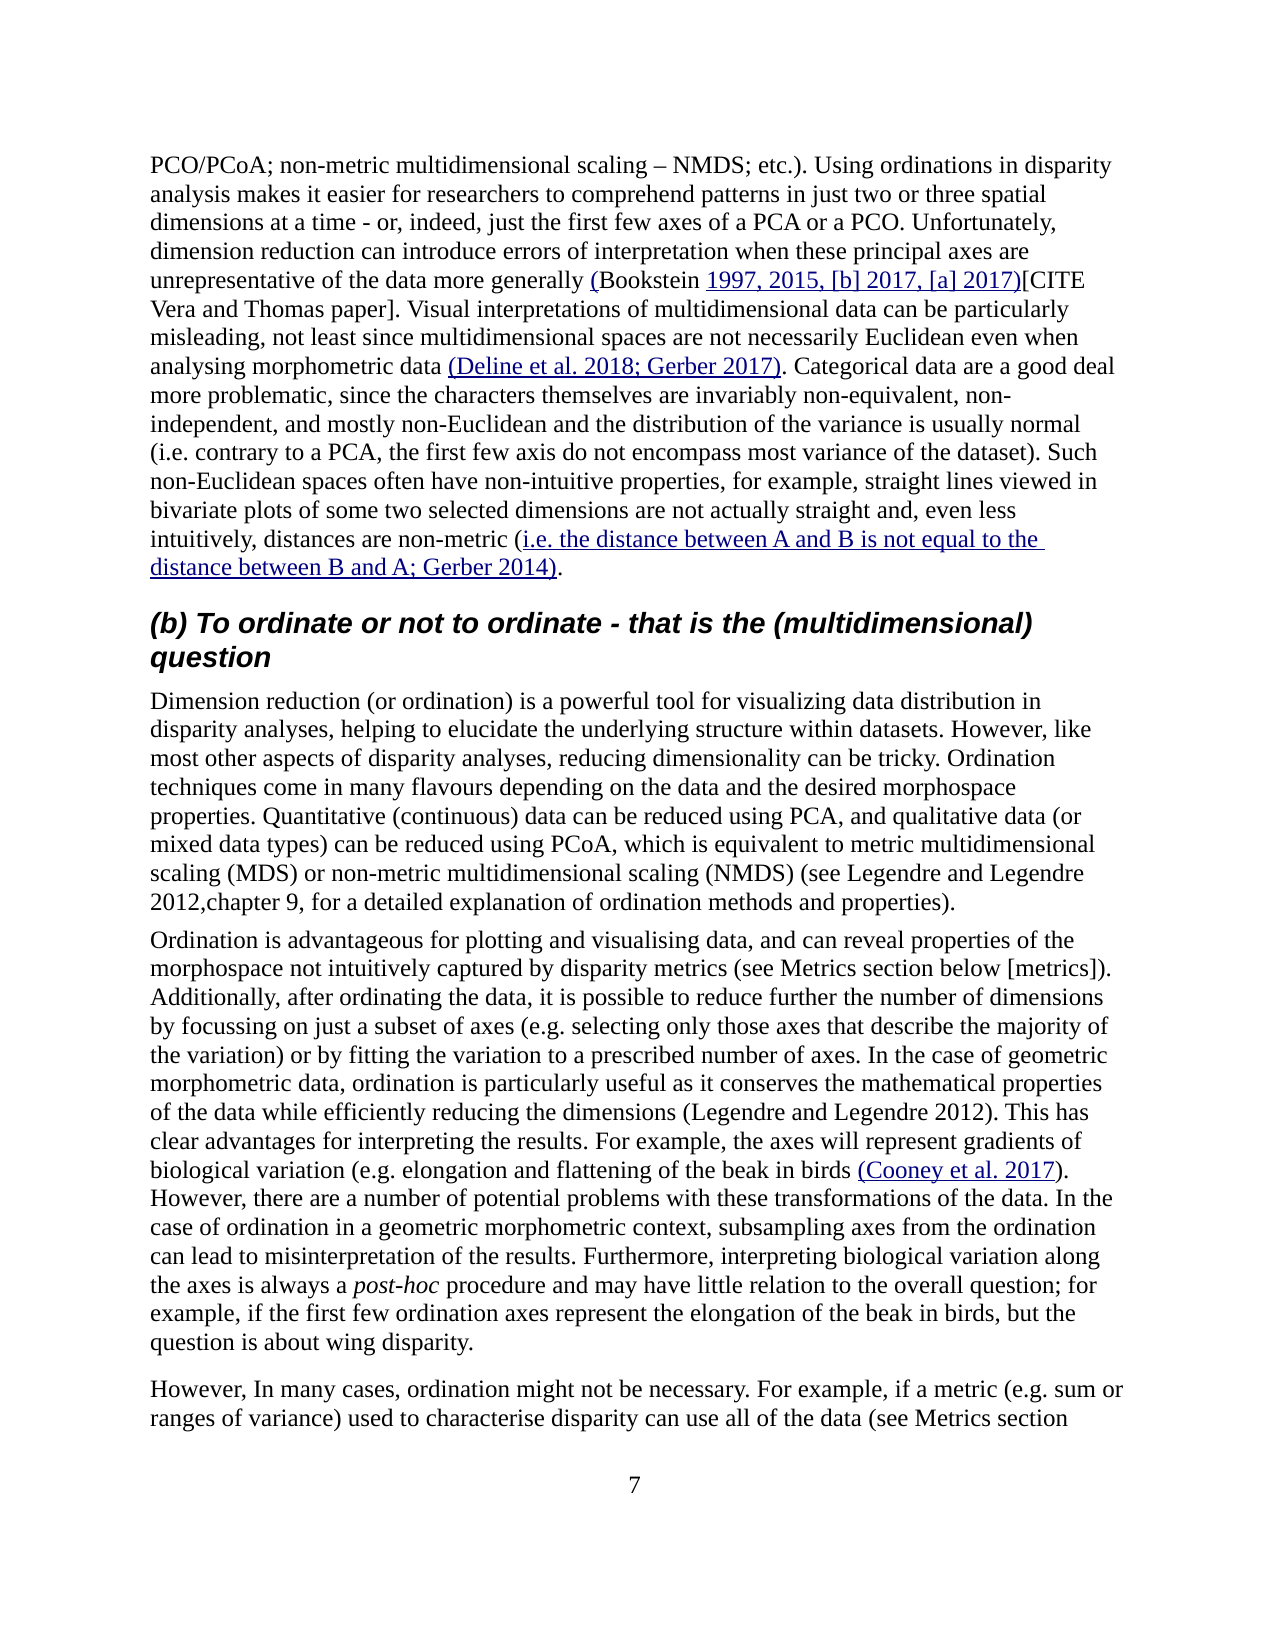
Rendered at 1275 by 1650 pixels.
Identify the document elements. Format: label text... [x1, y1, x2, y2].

subtitle (b) To ordinate or not to ordinate - that is the (multidimensional) question [150, 606, 1125, 673]
text PCO/PCoA; non-metric multidimensional scaling – NMDS; etc.). Using ordinations in disparity analysis makes it easier for researchers to comprehend patterns in just two or three spatial dimensions at a time - or, indeed, just the first few axes of a PCA or a PCO. Unfortunately, dimension reduction can introduce errors of interpretation when these principal axes are unrepresentative of the data more generally (Bookstein 1997, 2015, [b] 2017, [a] 2017)[CITE Vera and Thomas paper]. Visual interpretations of multidimensional data can be particularly misleading, not least since multidimensional spaces are not necessarily Euclidean even when analysing morphometric data (Deline et al. 2018; Gerber 2017). Categorical data are a good deal more problematic, since the characters themselves are invariably non-equivalent, non-independent, and mostly non-Euclidean and the distribution of the variance is usually normal (i.e. contrary to a PCA, the first few axis do not encompass most variance of the dataset). Such non-Euclidean spaces often have non-intuitive properties, for example, straight lines viewed in bivariate plots of some two selected dimensions are not actually straight and, even less intuitively, distances are non-metric (i.e. the distance between A and B is not equal to the distance between B and A; Gerber 2014). [150, 150, 1125, 581]
text Ordination is advantageous for plotting and visualising data, and can reveal properties of the morphospace not intuitively captured by disparity metrics (see Metrics section below [metrics]). Additionally, after ordinating the data, it is possible to reduce further the number of dimensions by focussing on just a subset of axes (e.g. selecting only those axes that describe the majority of the variation) or by fitting the variation to a prescribed number of axes. In the case of geometric morphometric data, ordination is particularly useful as it conserves the mathematical properties of the data while efficiently reducing the dimensions (Legendre and Legendre 2012). This has clear advantages for interpreting the results. For example, the axes will represent gradients of biological variation (e.g. elongation and flattening of the beak in birds (Cooney et al. 2017). However, there are a number of potential problems with these transformations of the data. In the case of ordination in a geometric morphometric context, subsampling axes from the ordination can lead to misinterpretation of the results. Furthermore, interpreting biological variation along the axes is always a post-hoc procedure and may have little relation to the overall question; for example, if the first few ordination axes represent the elongation of the beak in birds, but the question is about wing disparity. [150, 925, 1125, 1356]
text However, In many cases, ordination might not be necessary. For example, if a metric (e.g. sum or ranges of variance) used to characterise disparity can use all of the data (see Metrics section [150, 1374, 1125, 1431]
text Dimension reduction (or ordination) is a powerful tool for visualizing data distribution in disparity analyses, helping to elucidate the underlying structure within datasets. However, like most other aspects of disparity analyses, reducing dimensionality can be tricky. Ordination techniques come in many flavours depending on the data and the desired morphospace properties. Quantitative (continuous) data can be reduced using PCA, and qualitative data (or mixed data types) can be reduced using PCoA, which is equivalent to metric multidimensional scaling (MDS) or non-metric multidimensional scaling (NMDS) (see Legendre and Legendre 2012,chapter 9, for a detailed explanation of ordination methods and properties). [150, 686, 1125, 916]
